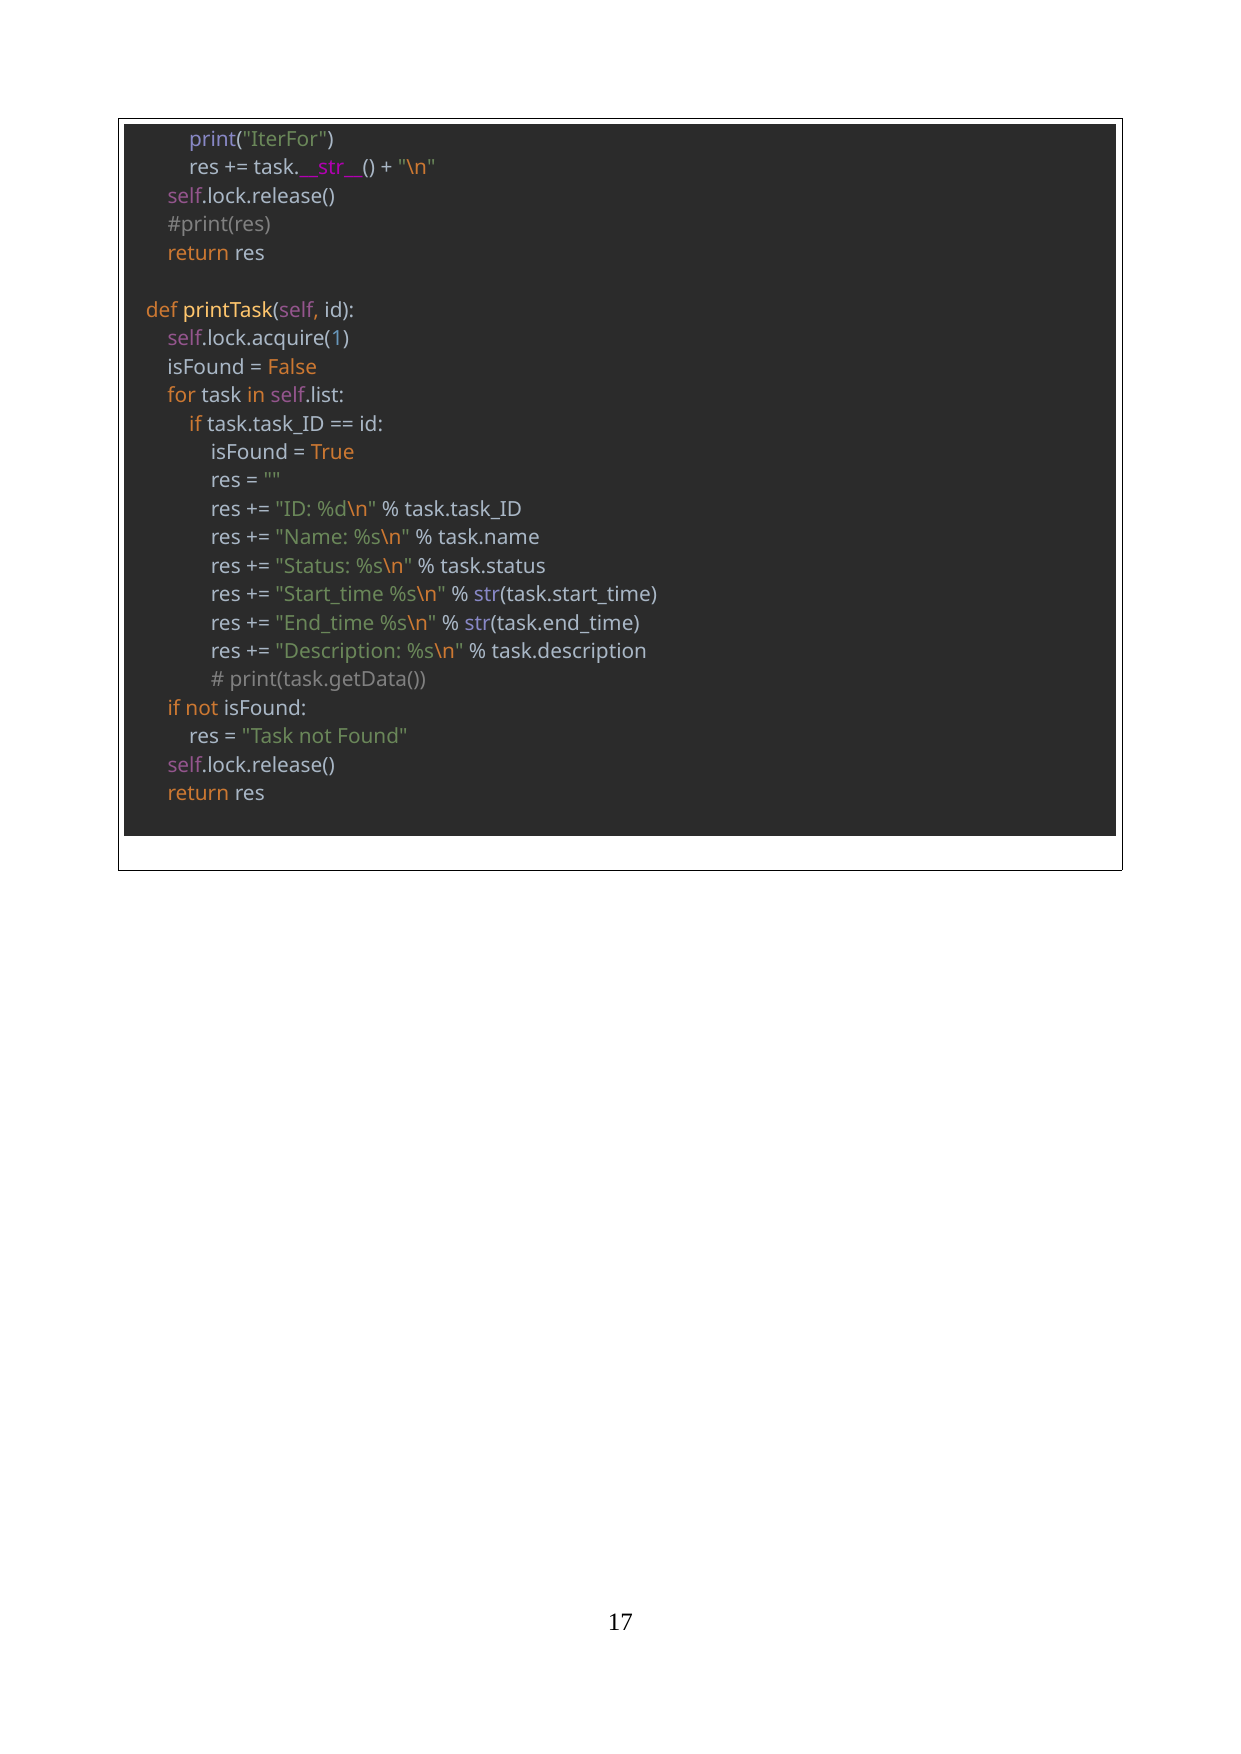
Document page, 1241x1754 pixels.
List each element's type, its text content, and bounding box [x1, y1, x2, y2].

table_cell print("IterFor") res += task.__str__() + "\n" self.lock.release() #print(res) return res def printTask(self, id): self.lock.acquire(1) isFound = False for task in self.list: if task.task_ID == id: isFound = True res = "" res += "ID: %d\n" % task.task_ID res += "Name: %s\n" % task.name res += "Status: %s\n" % task.status res += "Start_time %s\n" % str(task.start_time) res += "End_time %s\n" % str(task.end_time) res += "Description: %s\n" % task.description # print(task.getData()) if not isFound: res = "Task not Found" self.lock.release() return res [119, 119, 1122, 870]
